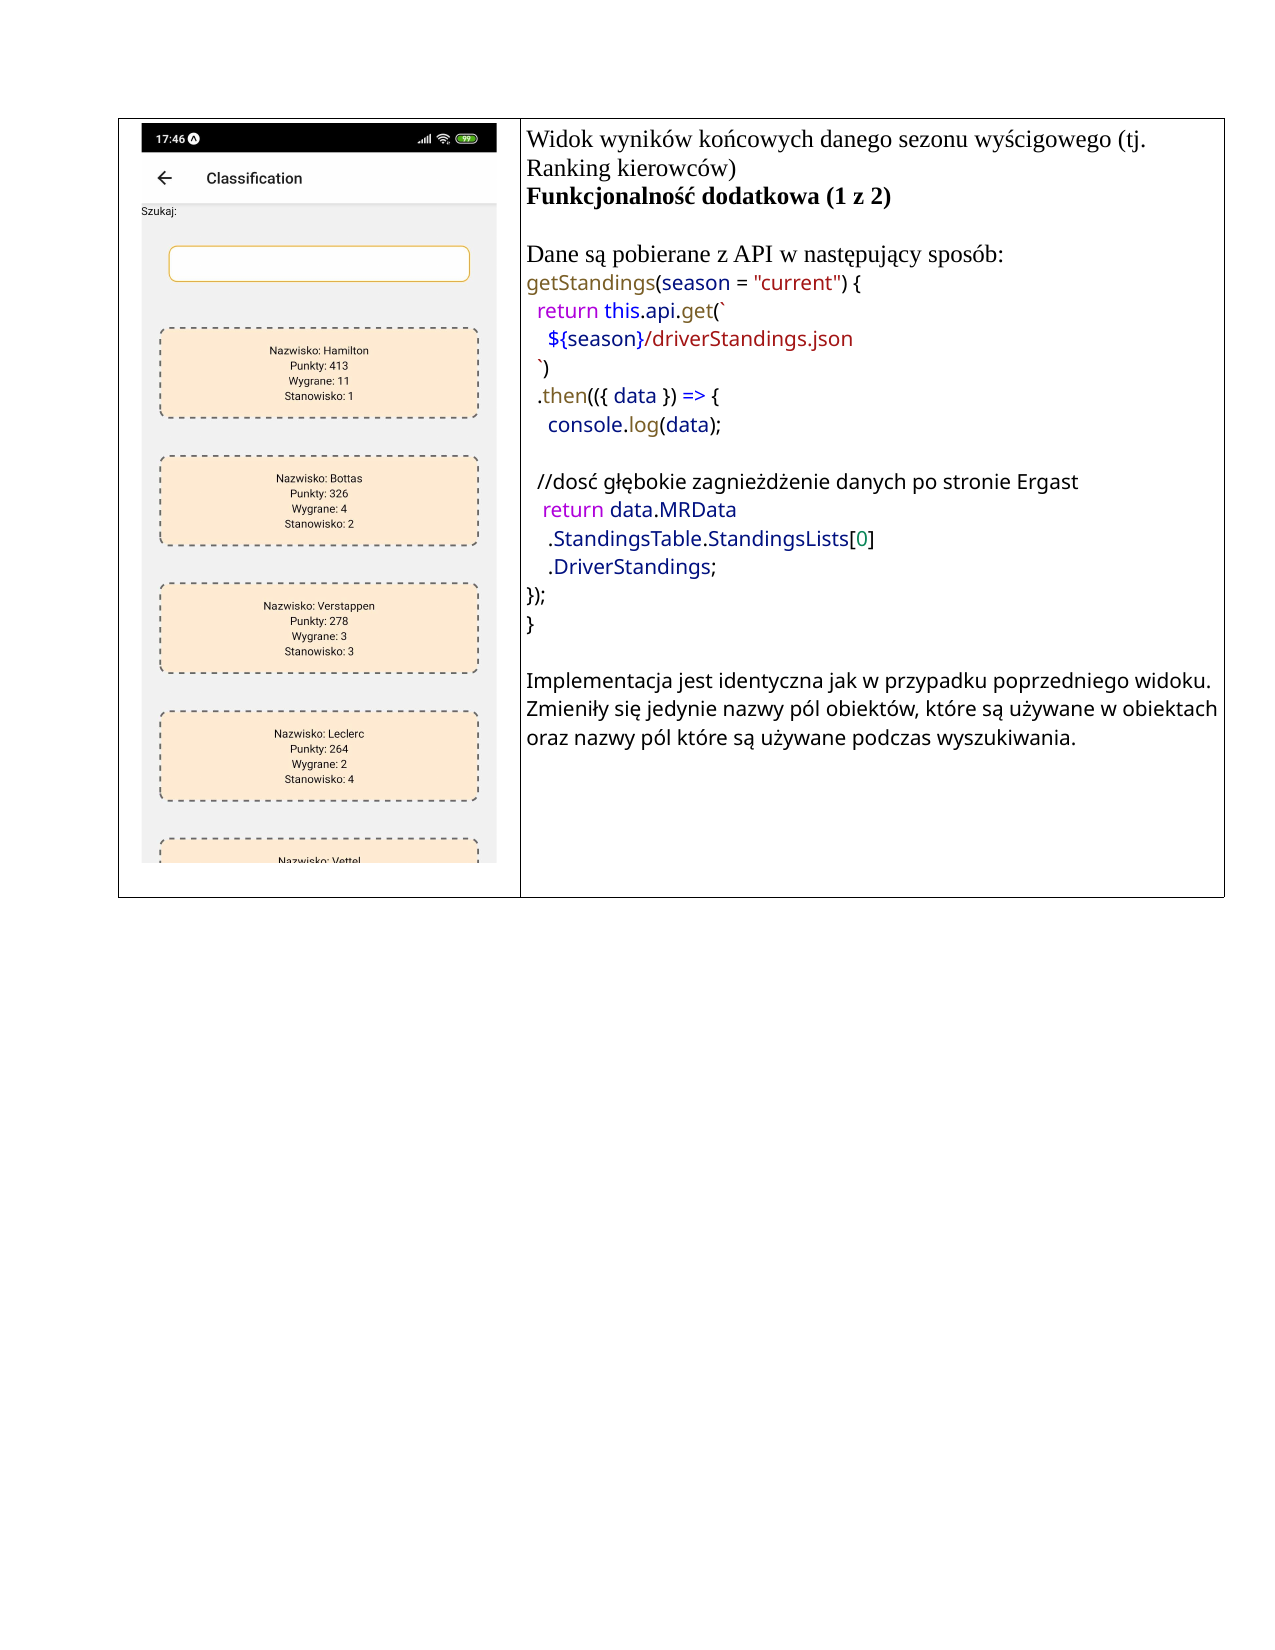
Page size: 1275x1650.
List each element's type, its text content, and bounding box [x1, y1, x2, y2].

picture [141, 123, 497, 863]
table_header [119, 119, 520, 897]
table_header Widok wyników końcowych danego sezonu wyścigowego (tj. Ranking kierowców) Funkcjonalność dodatkowa (1 z 2) Dane są pobierane z API w następujący sposób: getStandings(season = "current") { return this.api.get(` ${season}/driverStandings.json `) .then(({ data }) => { console.log(data); //dosć głębokie zagnieżdżenie danych po stronie Ergast return data.MRData .StandingsTable.StandingsLists[0] .DriverStandings; }); } Implementacja jest identyczna jak w przypadku poprzedniego widoku. Zmieniły się jedynie nazwy pól obiektów, które są używane w obiektach oraz nazwy pól które są używane podczas wyszukiwania. [521, 119, 1224, 897]
